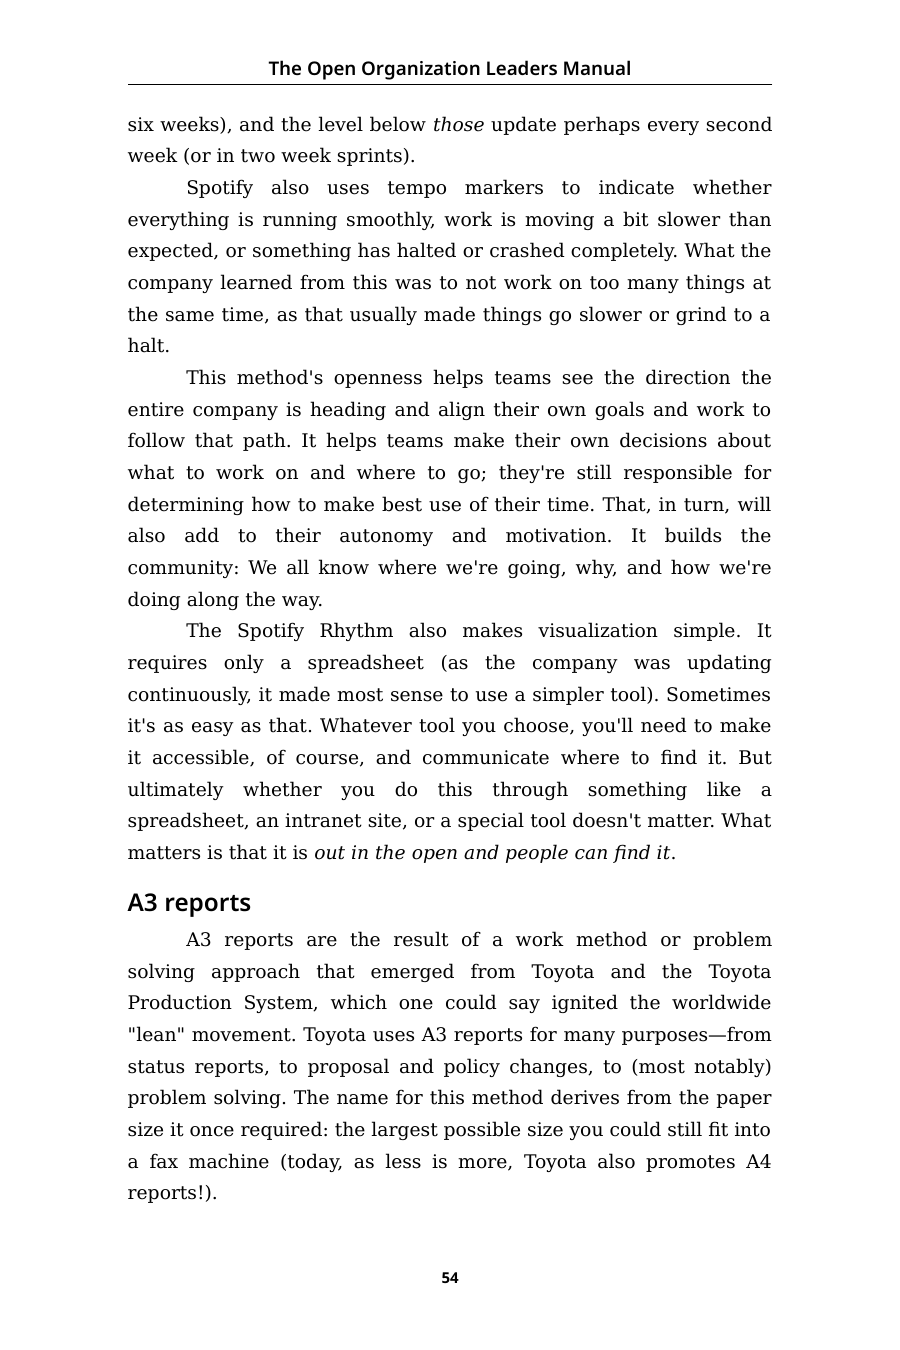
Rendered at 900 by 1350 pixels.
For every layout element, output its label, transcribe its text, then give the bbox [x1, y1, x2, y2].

subtitle A3 reports [127, 889, 772, 917]
text A3 reports are the result of a work method or problem solving approach that emerged from Toyota and the Toyota Production System, which one could say ignited the worldwide "lean" movement. Toyota uses A3 reports for many purposes—from status reports, to proposal and policy changes, to (most notably) problem solving. The name for this method derives from the paper size it once required: the largest possible size you could still fit into a fax machine (today, as less is more, Toyota also promotes A4 reports!). [127, 929, 772, 1204]
text Spotify also uses tempo markers to indicate whether everything is running smoothly, work is moving a bit slower than expected, or something has halted or crashed completely. What the company learned from this was to not work on too many things at the same time, as that usually made things go slower or grind to a halt. [127, 177, 772, 357]
text This method's openness helps teams see the direction the entire company is heading and align their own goals and work to follow that path. It helps teams make their own decisions about what to work on and where to go; they're still responsible for determining how to make best use of their time. That, in turn, will also add to their autonomy and motivation. It builds the community: We all know where we're going, why, and how we're doing along the way. [127, 367, 772, 611]
text six weeks), and the level below those update perhaps every second week (or in two week sprints). [127, 114, 772, 167]
text The Spotify Rhythm also makes visualization simple. It requires only a spreadsheet (as the company was updating continuously, it made most sense to use a simpler tool). Sometimes it's as easy as that. Whatever tool you choose, you'll need to make it accessible, of course, and communicate where to find it. But ultimately whether you do this through something like a spreadsheet, an intranet site, or a special tool doesn't matter. What matters is that it is out in the open and people can find it. [127, 621, 772, 864]
